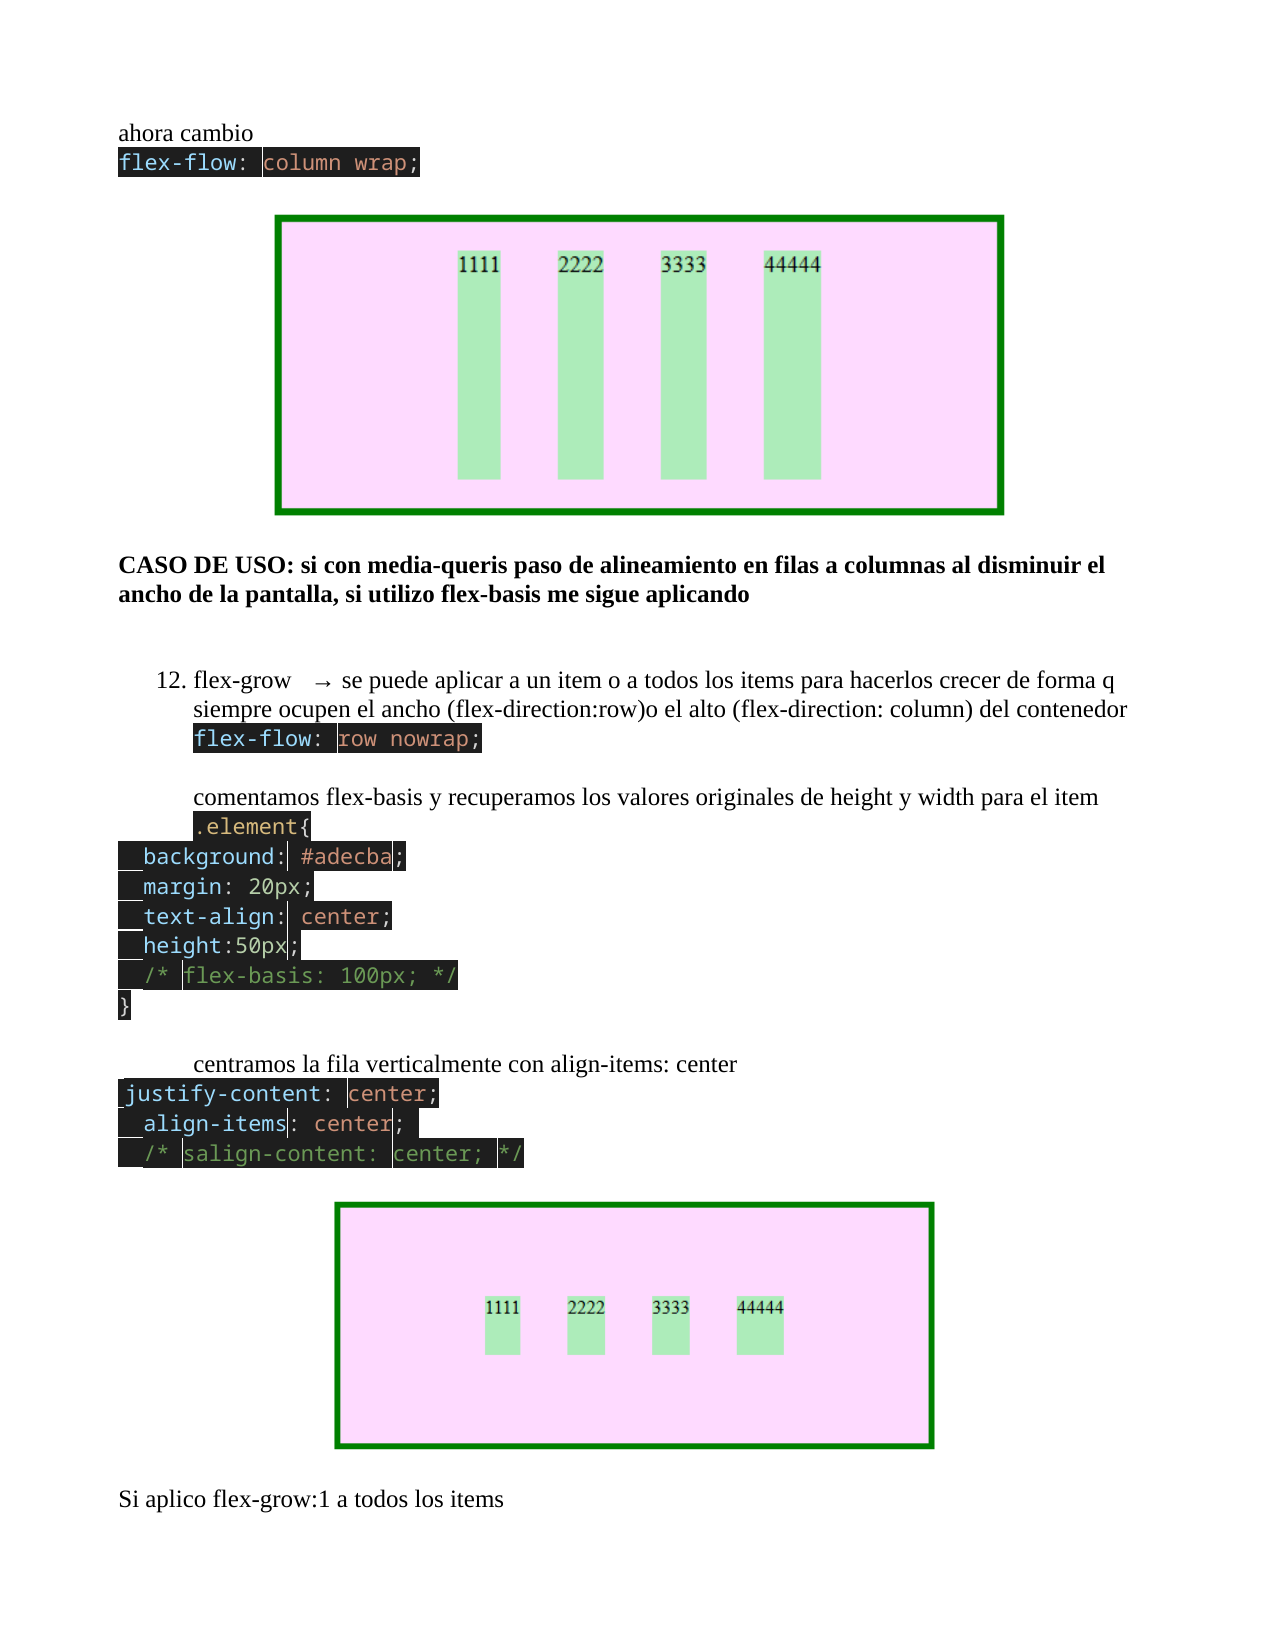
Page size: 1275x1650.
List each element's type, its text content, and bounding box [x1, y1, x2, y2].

picture [262, 205, 1013, 527]
list centramos la fila verticalmente con align-items: center [156, 1049, 1157, 1078]
list .element{ [156, 811, 1157, 841]
text /* flex-basis: 100px; */ [118, 960, 1157, 990]
text ahora cambio [118, 118, 1157, 147]
text CASO DE USO: si con media-queris paso de alineamiento en filas a columnas al disminuir el ancho de la pantalla, si utilizo flex-basis me sigue aplicando [118, 550, 1157, 608]
text margin: 20px; [118, 871, 1157, 901]
text align-items: center; [118, 1108, 1157, 1138]
text flex-flow: column wrap; [118, 147, 1157, 177]
text height:50px; [118, 930, 1157, 960]
text text-align: center; [118, 901, 1157, 930]
picture [331, 1196, 944, 1454]
text } [118, 990, 1157, 1020]
text Si aplico flex-grow:1 a todos los items [118, 1484, 1157, 1513]
list flex-grow → se puede aplicar a un item o a todos los items para hacerlos crecer de forma q siempre ocupen el ancho (flex-direction:row)o el alto (flex-direction: column) del contenedor [156, 665, 1157, 723]
text justify-content: center; [118, 1078, 1157, 1108]
list flex-flow: row nowrap; [156, 723, 1157, 753]
list comentamos flex-basis y recuperamos los valores originales de height y width para el item [156, 782, 1157, 811]
text /* salign-content: center; */ [118, 1138, 1157, 1168]
text background: #adecba; [118, 841, 1157, 871]
